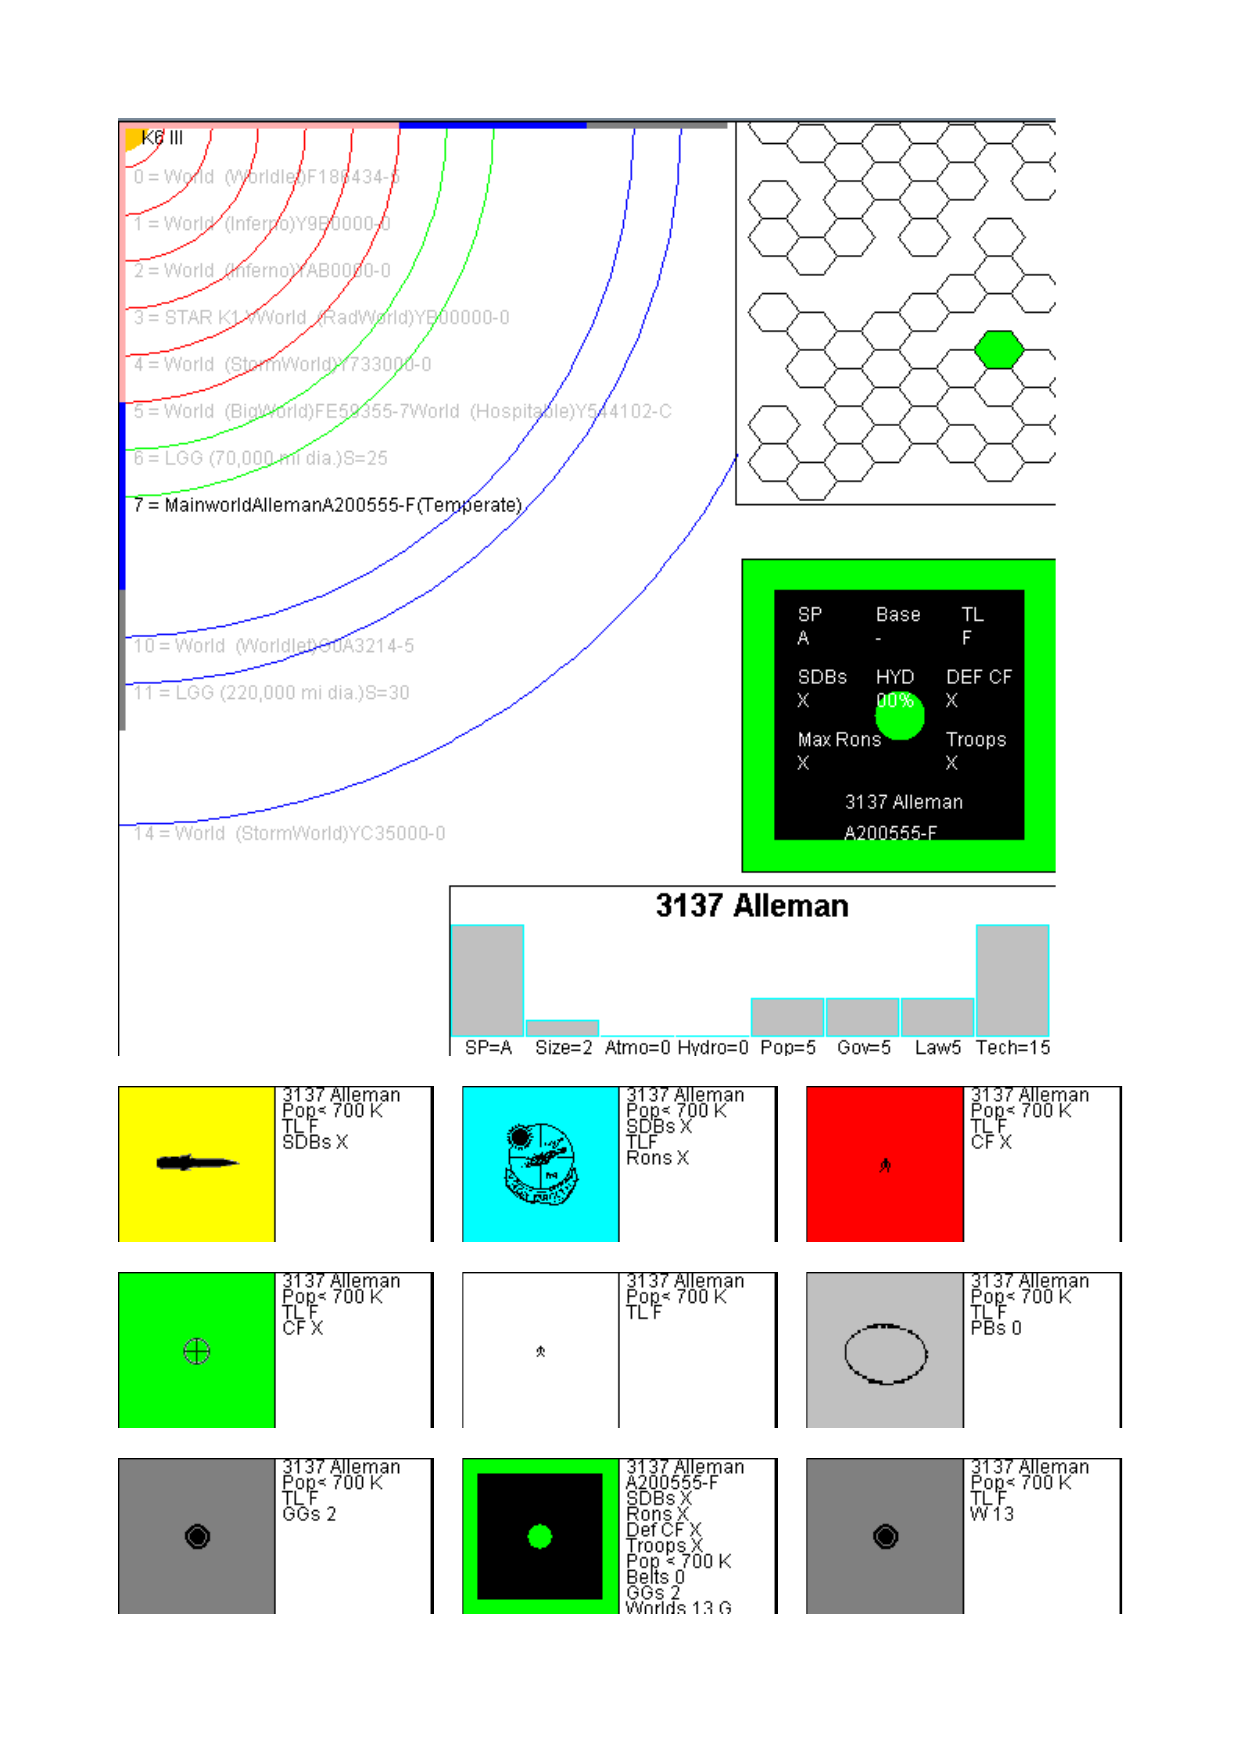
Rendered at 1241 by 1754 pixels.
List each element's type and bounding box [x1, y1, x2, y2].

picture [462, 1086, 778, 1242]
picture [462, 1272, 778, 1428]
picture [118, 1086, 434, 1242]
picture [118, 1458, 434, 1614]
picture [118, 1272, 434, 1428]
picture [806, 1272, 1123, 1428]
picture [806, 1458, 1123, 1614]
picture [806, 1086, 1123, 1242]
picture [118, 118, 1056, 1056]
picture [462, 1458, 778, 1614]
